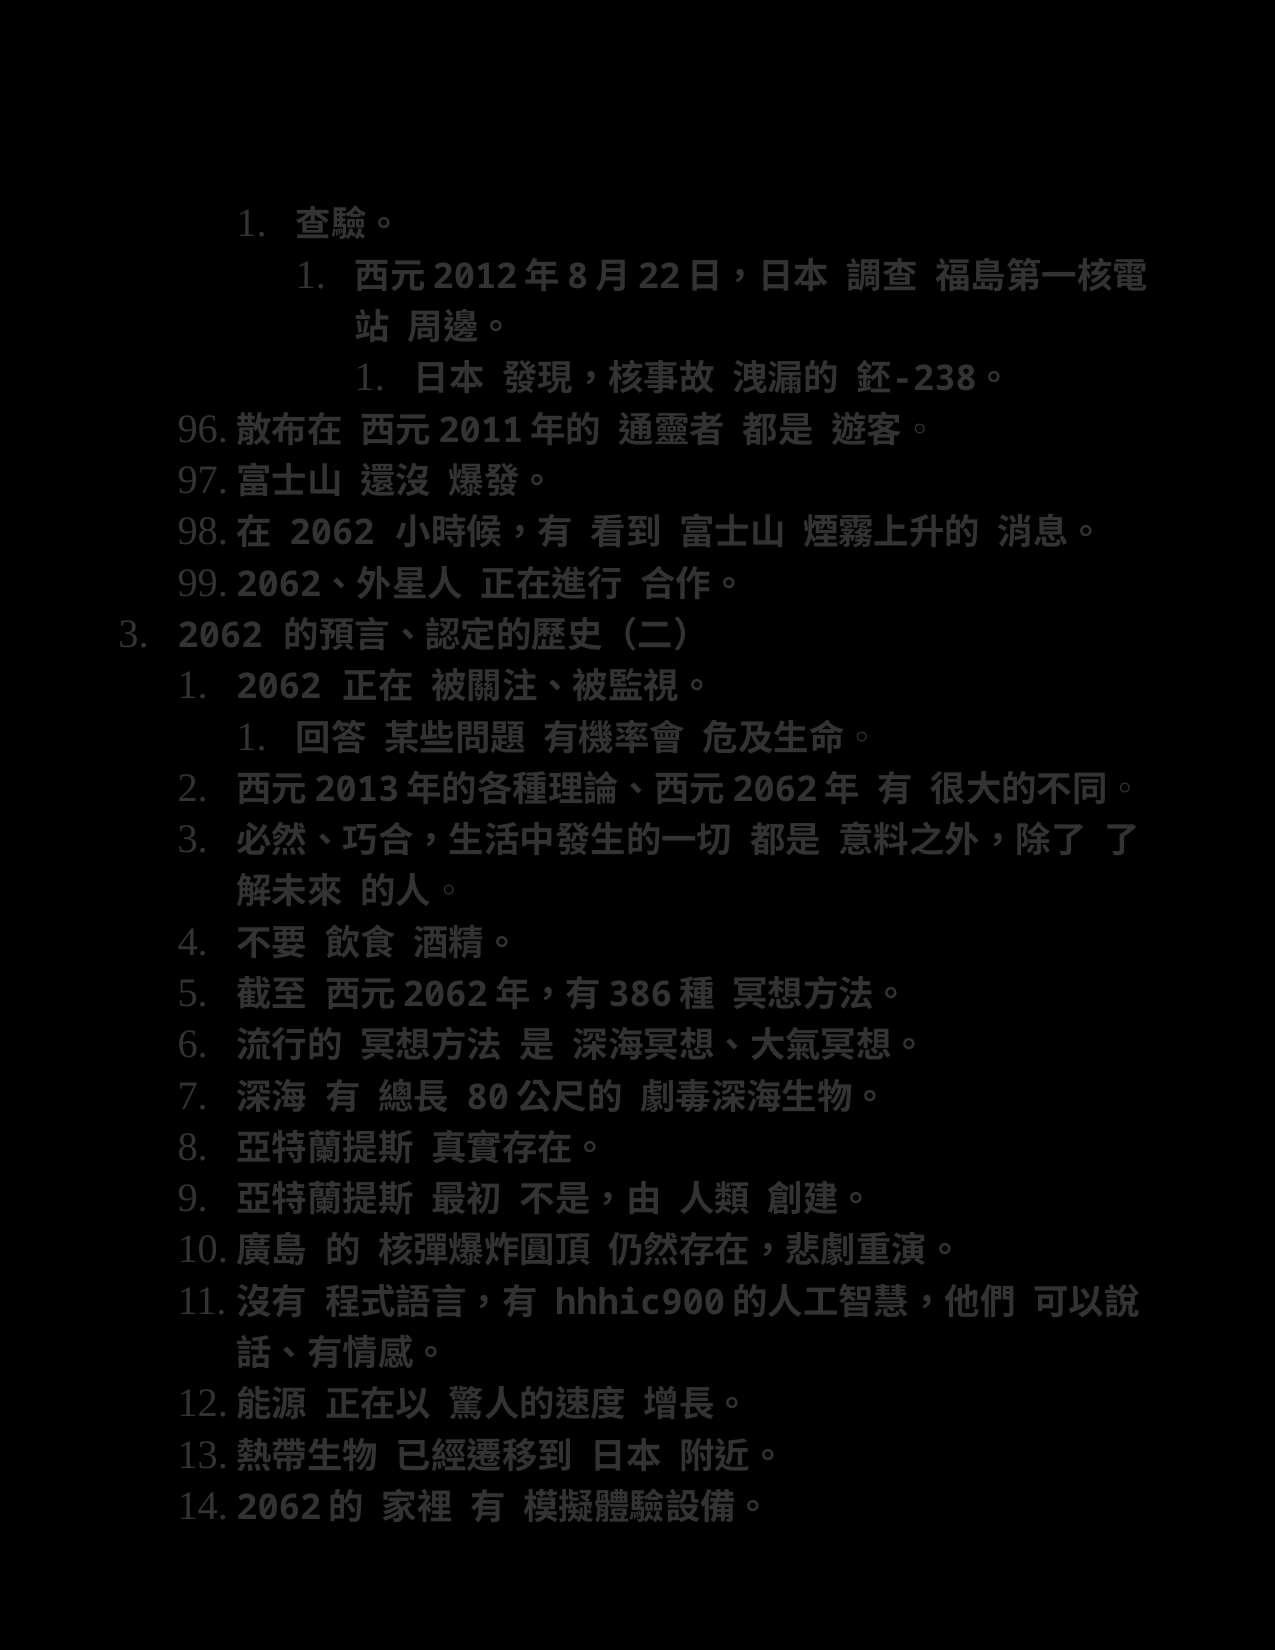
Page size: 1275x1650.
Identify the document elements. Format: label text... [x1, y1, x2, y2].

list 富士山 還沒 爆發。 [177, 452, 1157, 504]
list 流行的 冥想方法 是 深海冥想、大氣冥想。 [177, 1017, 1157, 1068]
list 查驗。 [236, 196, 1157, 247]
list 不要 飲食 酒精。 [177, 914, 1157, 965]
list 截至 西元2062年，有386種 冥想方法。 [177, 965, 1157, 1017]
list 2062 的預言、認定的歷史（二） [118, 606, 1157, 658]
list 回答 某些問題 有機率會 危及生命。 [236, 709, 1157, 760]
list 散布在 西元2011年的 通靈者 都是 遊客。 [177, 401, 1157, 452]
list 亞特蘭提斯 最初 不是，由 人類 創建。 [177, 1171, 1157, 1222]
list 廣島 的 核彈爆炸圓頂 仍然存在，悲劇重演。 [177, 1222, 1157, 1273]
list 西元2013年的各種理論、西元2062年 有 很大的不同。 [177, 760, 1157, 812]
list 能源 正在以 驚人的速度 增長。 [177, 1376, 1157, 1427]
list 2062、外星人 正在進行 合作。 [177, 555, 1157, 606]
list 沒有 程式語言，有 hhhic900的人工智慧，他們 可以說話、有情感。 [177, 1273, 1157, 1376]
list 深海 有 總長 80公尺的 劇毒深海生物。 [177, 1068, 1157, 1119]
list 2062的 家裡 有 模擬體驗設備。 [177, 1478, 1157, 1529]
list 日本 發現，核事故 洩漏的 鉟-238。 [354, 350, 1157, 401]
list 在 2062 小時候，有 看到 富士山 煙霧上升的 消息。 [177, 504, 1157, 555]
list 亞特蘭提斯 真實存在。 [177, 1119, 1157, 1171]
list 必然、巧合，生活中發生的一切 都是 意料之外，除了 了解未來 的人。 [177, 812, 1157, 914]
list 2062 正在 被關注、被監視。 [177, 658, 1157, 709]
list 熱帶生物 已經遷移到 日本 附近。 [177, 1427, 1157, 1478]
list 西元2012年8月22日，日本 調查 福島第一核電站 周邊。 [295, 247, 1157, 350]
